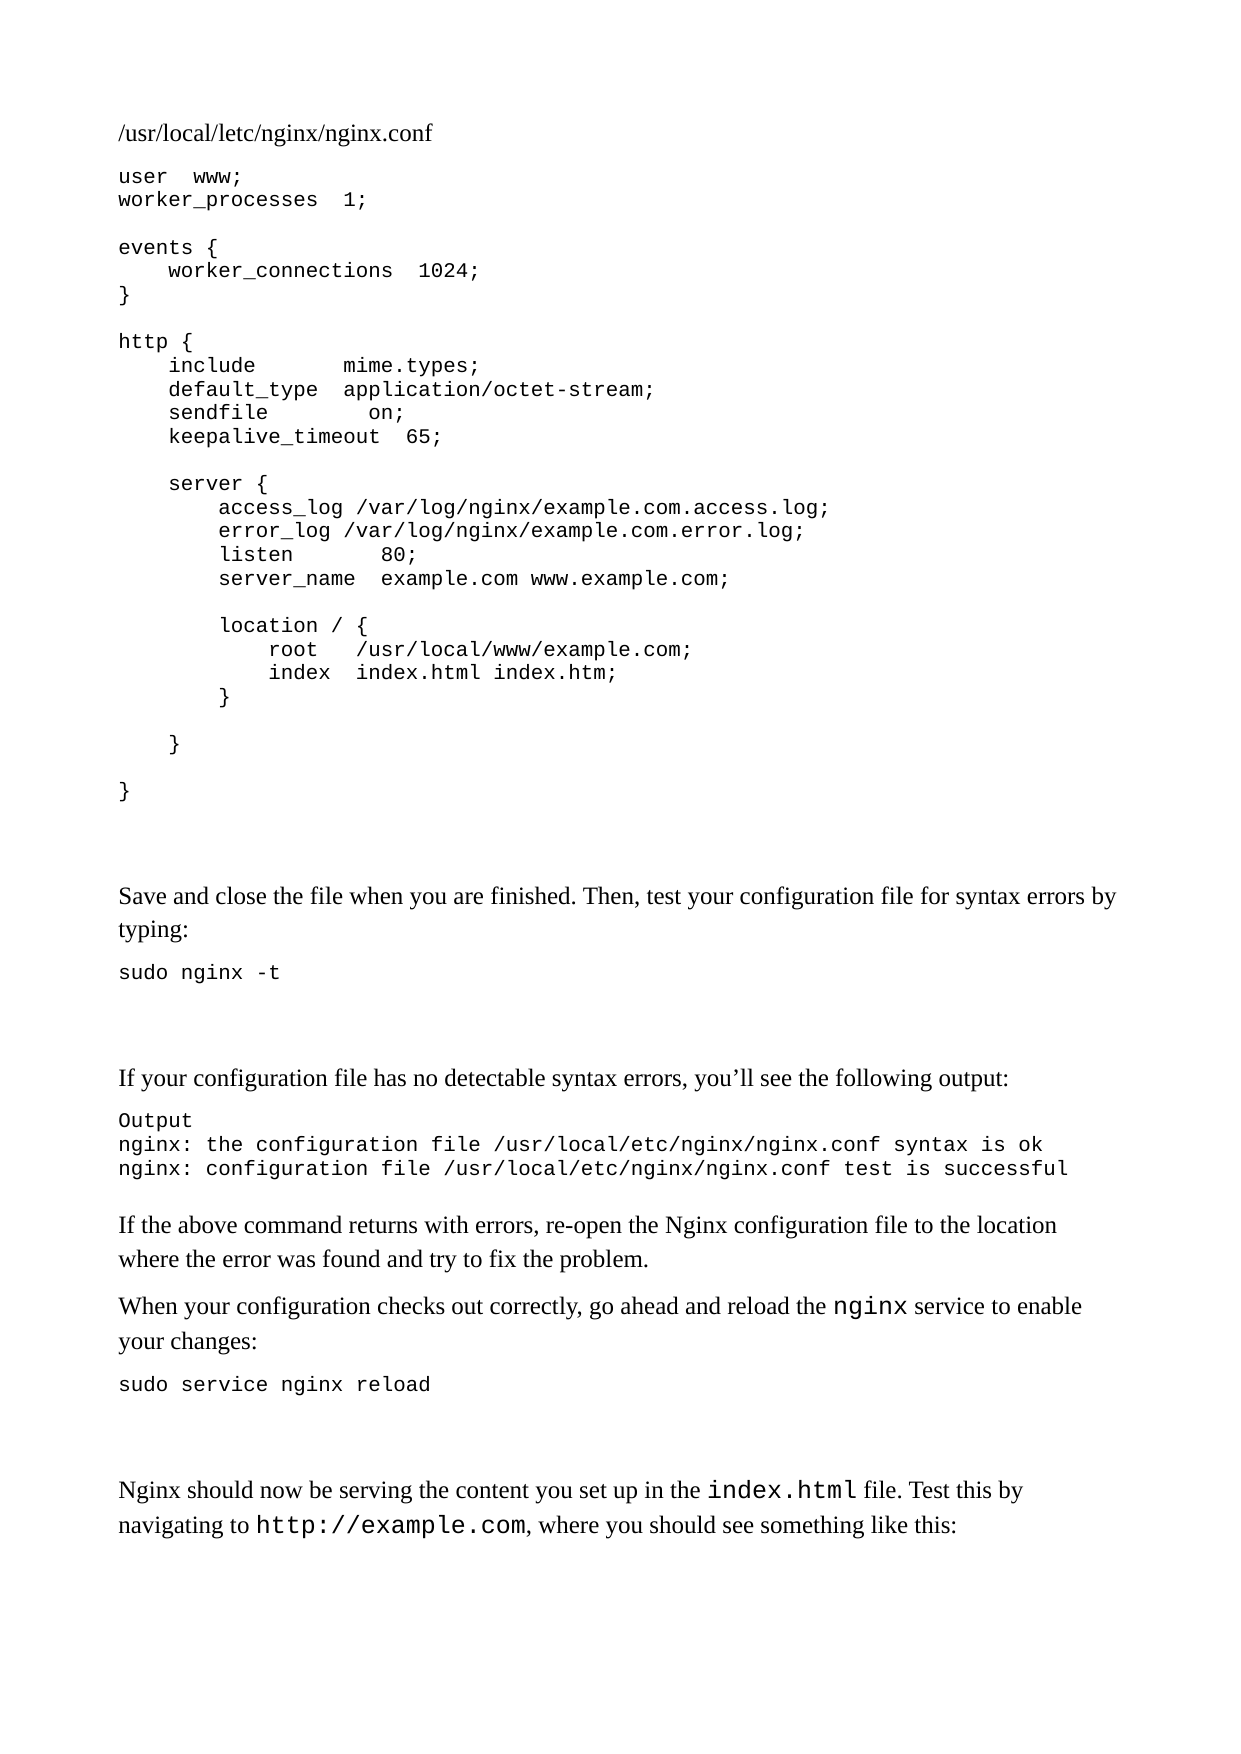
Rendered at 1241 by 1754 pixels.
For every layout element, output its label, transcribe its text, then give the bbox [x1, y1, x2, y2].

text keepalive_timeout 65; [118, 426, 1122, 449]
text include mime.types; [118, 355, 1122, 378]
text } [118, 733, 1122, 757]
text } [118, 781, 1122, 804]
text Output [118, 1110, 1122, 1134]
text location / { [118, 615, 1122, 639]
text When your configuration checks out correctly, go ahead and reload the nginx service to enable your changes: [118, 1291, 1122, 1355]
text default_type application/octet-stream; [118, 378, 1122, 402]
text listen 80; [118, 544, 1122, 568]
text /usr/local/letc/nginx/nginx.conf [118, 118, 1122, 147]
text worker_connections 1024; [118, 260, 1122, 284]
text Save and close the file when you are finished. Then, test your configuration file for syntax errors by typing: [118, 881, 1122, 943]
text Nginx should now be serving the content you set up in the index.html file. Test this by navigating to http://example.com, where you should see something like this: [118, 1475, 1122, 1541]
text nginx: the configuration file /usr/local/etc/nginx/nginx.conf syntax is ok [118, 1134, 1122, 1157]
text If your configuration file has no detectable syntax errors, you’ll see the following output: [118, 1063, 1122, 1091]
text access_log /var/log/nginx/example.com.access.log; [118, 497, 1122, 520]
text root /usr/local/www/example.com; [118, 639, 1122, 662]
text error_log /var/log/nginx/example.com.error.log; [118, 520, 1122, 544]
text sendfile on; [118, 402, 1122, 426]
text index index.html index.htm; [118, 662, 1122, 686]
text worker_processes 1; [118, 189, 1122, 213]
text user www; [118, 166, 1122, 189]
text http { [118, 331, 1122, 355]
text server_name example.com www.example.com; [118, 568, 1122, 591]
text } [118, 284, 1122, 308]
text server { [118, 473, 1122, 497]
text If the above command returns with errors, re-open the Nginx configuration file to the location where the error was found and try to fix the problem. [118, 1211, 1122, 1272]
text events { [118, 237, 1122, 260]
text nginx: configuration file /usr/local/etc/nginx/nginx.conf test is successful [118, 1157, 1122, 1181]
text sudo nginx -t [118, 962, 1122, 986]
text } [118, 686, 1122, 709]
text sudo service nginx reload [118, 1374, 1122, 1398]
